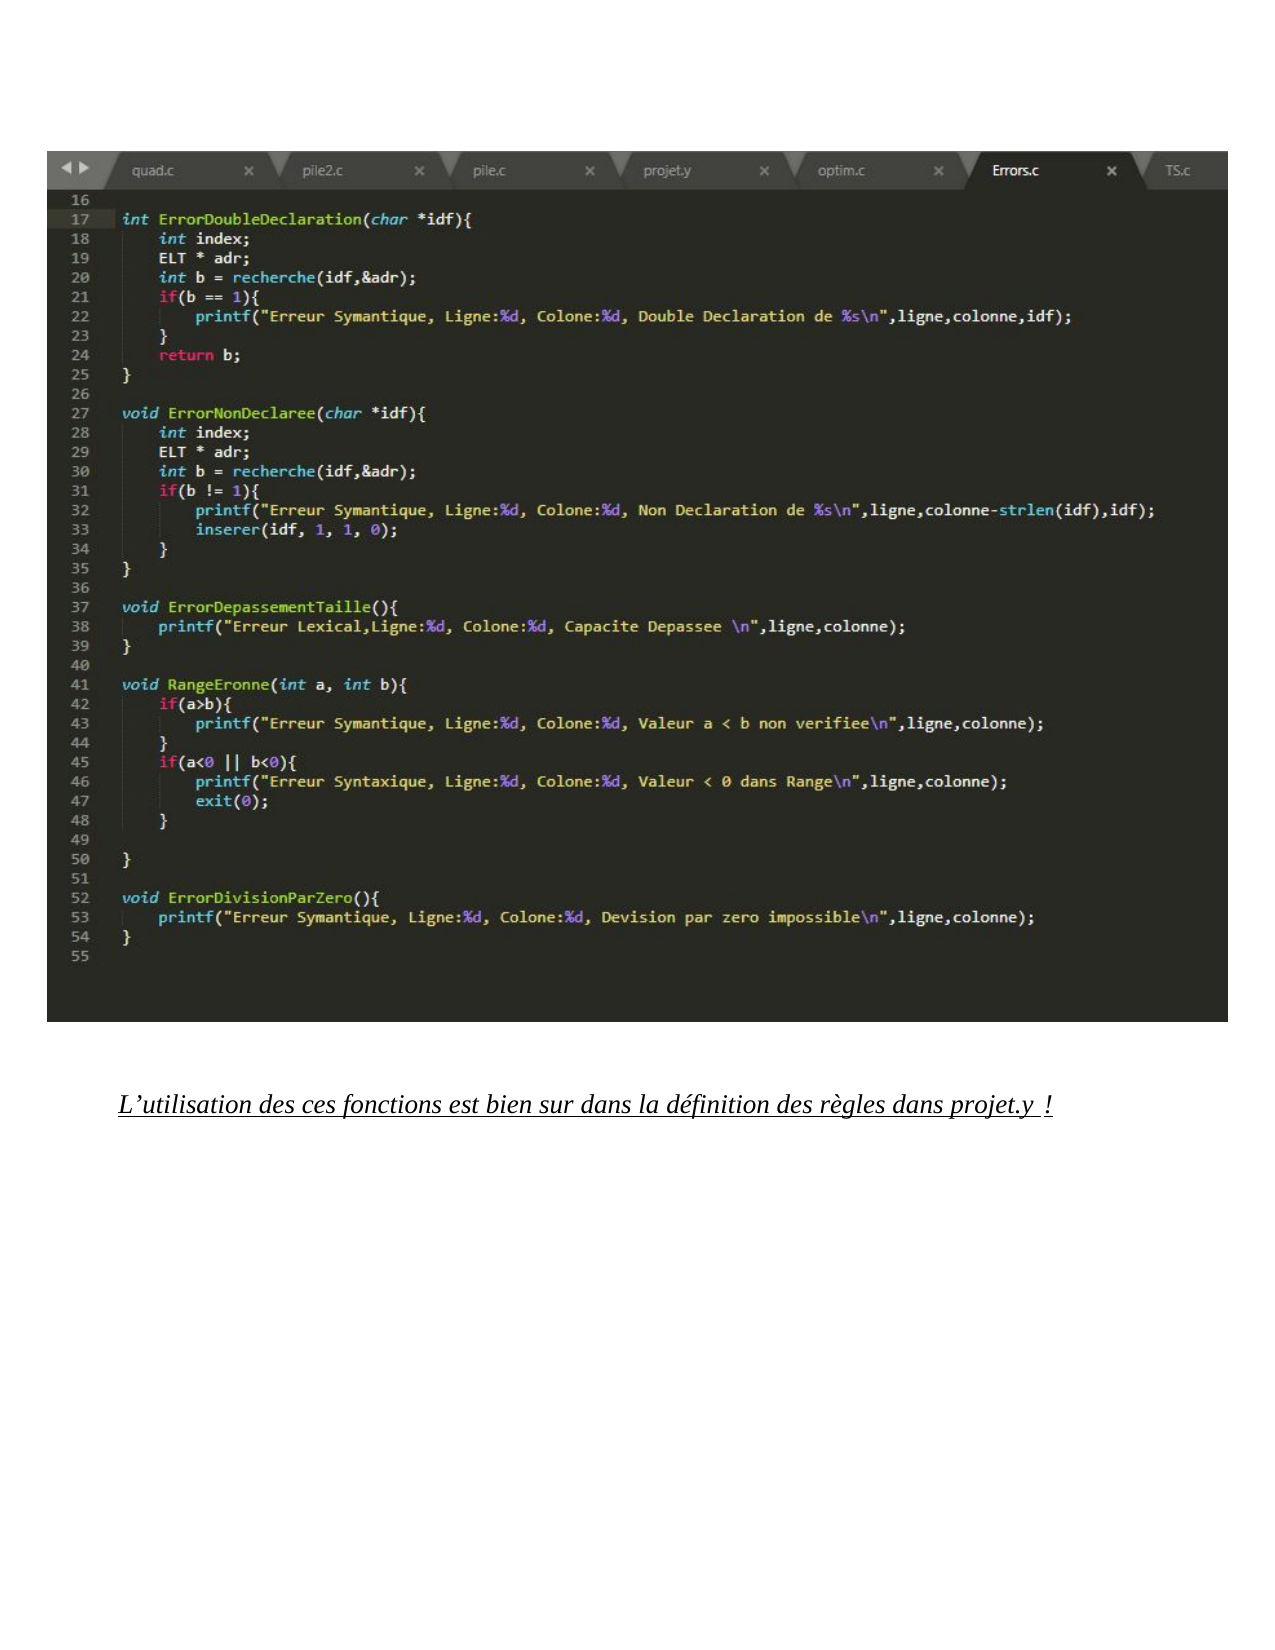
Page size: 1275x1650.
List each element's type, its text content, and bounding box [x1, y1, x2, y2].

text L’utilisation des ces fonctions est bien sur dans la définition des règles dans projet.y ! [118, 1088, 1157, 1120]
picture [47, 151, 1228, 1022]
